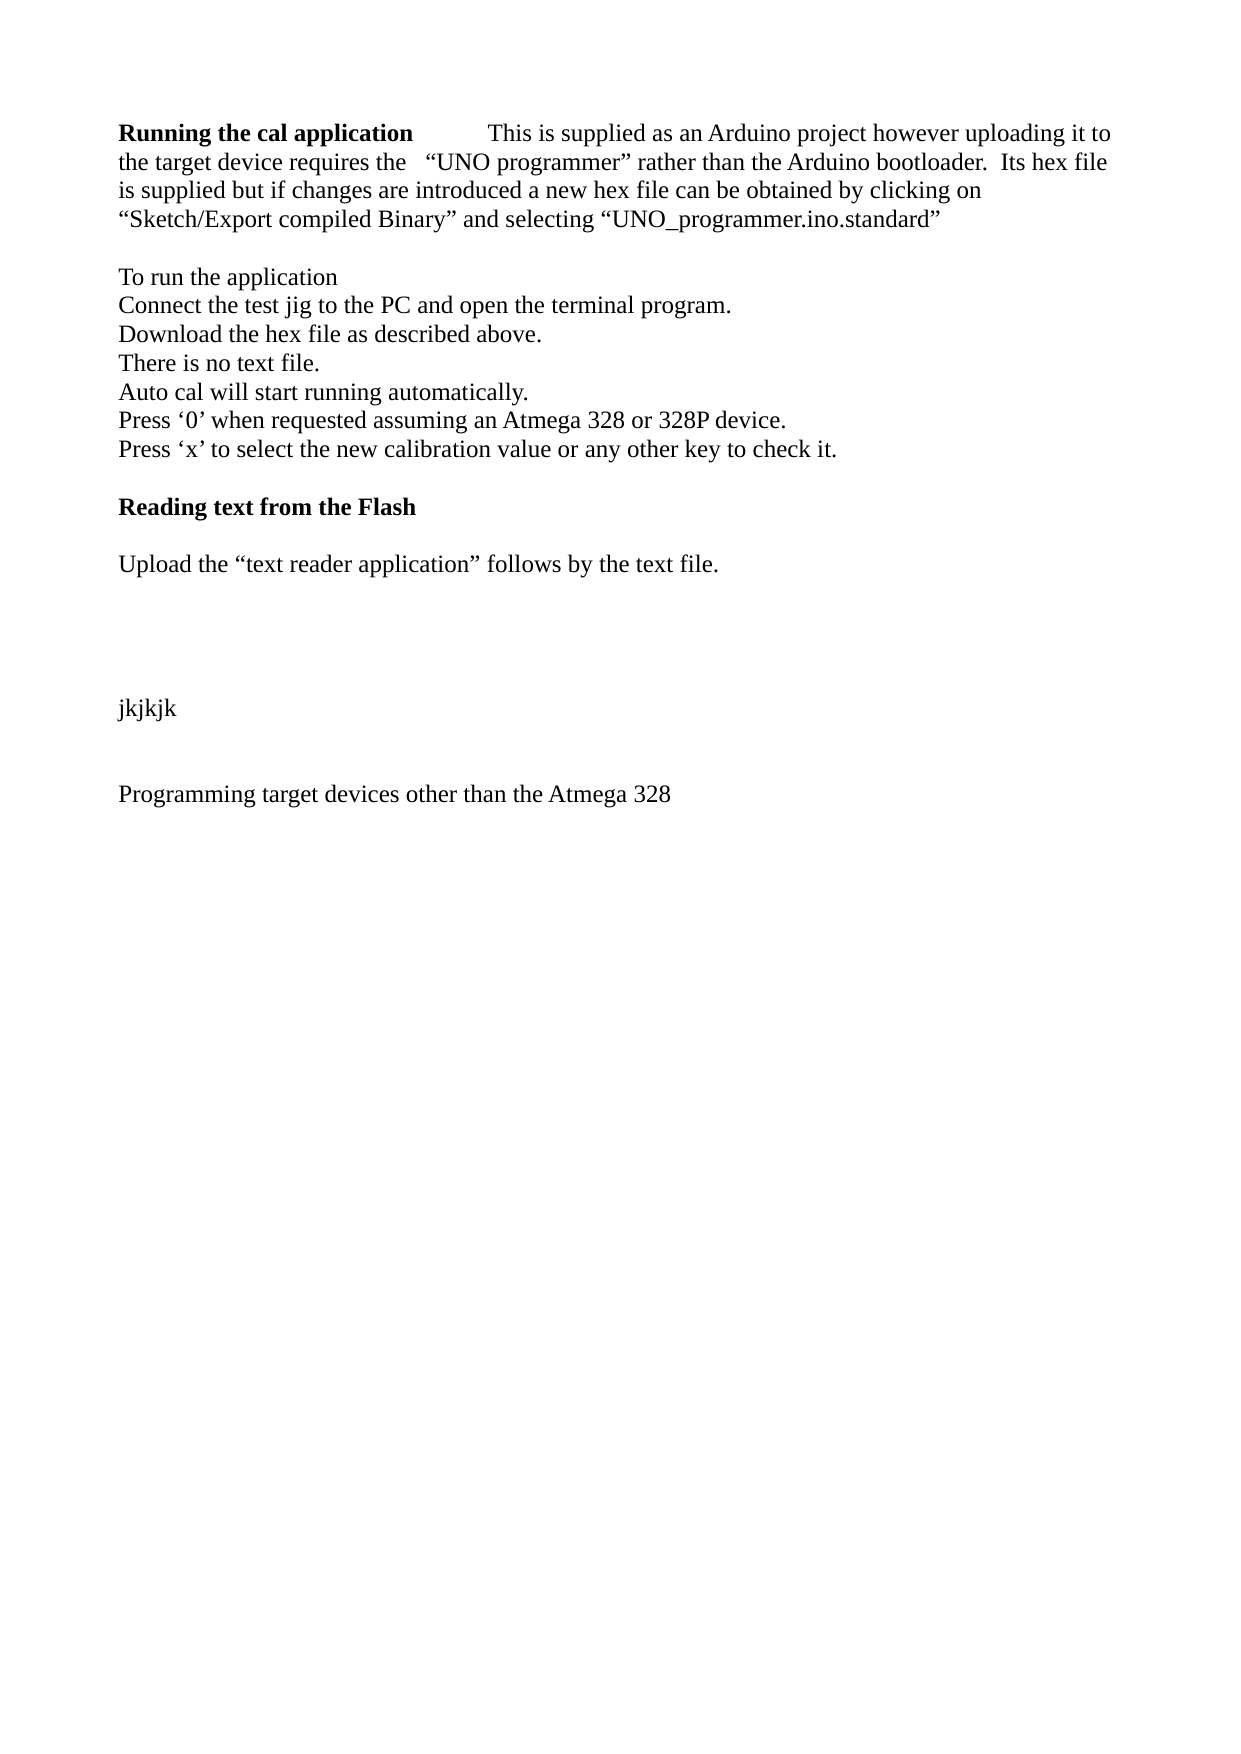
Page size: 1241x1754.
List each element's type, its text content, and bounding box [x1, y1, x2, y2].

text Press ‘0’ when requested assuming an Atmega 328 or 328P device. [118, 406, 1122, 434]
text Running the cal application This is supplied as an Arduino project however uploading it to the target device requires the “UNO programmer” rather than the Arduino bootloader. Its hex file is supplied but if changes are introduced a new hex file can be obtained by clicking on “Sketch/Export compiled Binary” and selecting “UNO_programmer.ino.standard” [118, 118, 1122, 233]
text Connect the test jig to the PC and open the terminal program. [118, 291, 1122, 319]
text Programming target devices other than the Atmega 328 [118, 779, 1122, 808]
text There is no text file. [118, 348, 1122, 377]
text Upload the “text reader application” follows by the text file. [118, 549, 1122, 578]
text jkjkjk [118, 693, 1122, 722]
text Reading text from the Flash [118, 492, 1122, 521]
text Press ‘x’ to select the new calibration value or any other key to check it. [118, 434, 1122, 463]
text Download the hex file as described above. [118, 319, 1122, 348]
text Auto cal will start running automatically. [118, 377, 1122, 406]
text To run the application [118, 262, 1122, 291]
